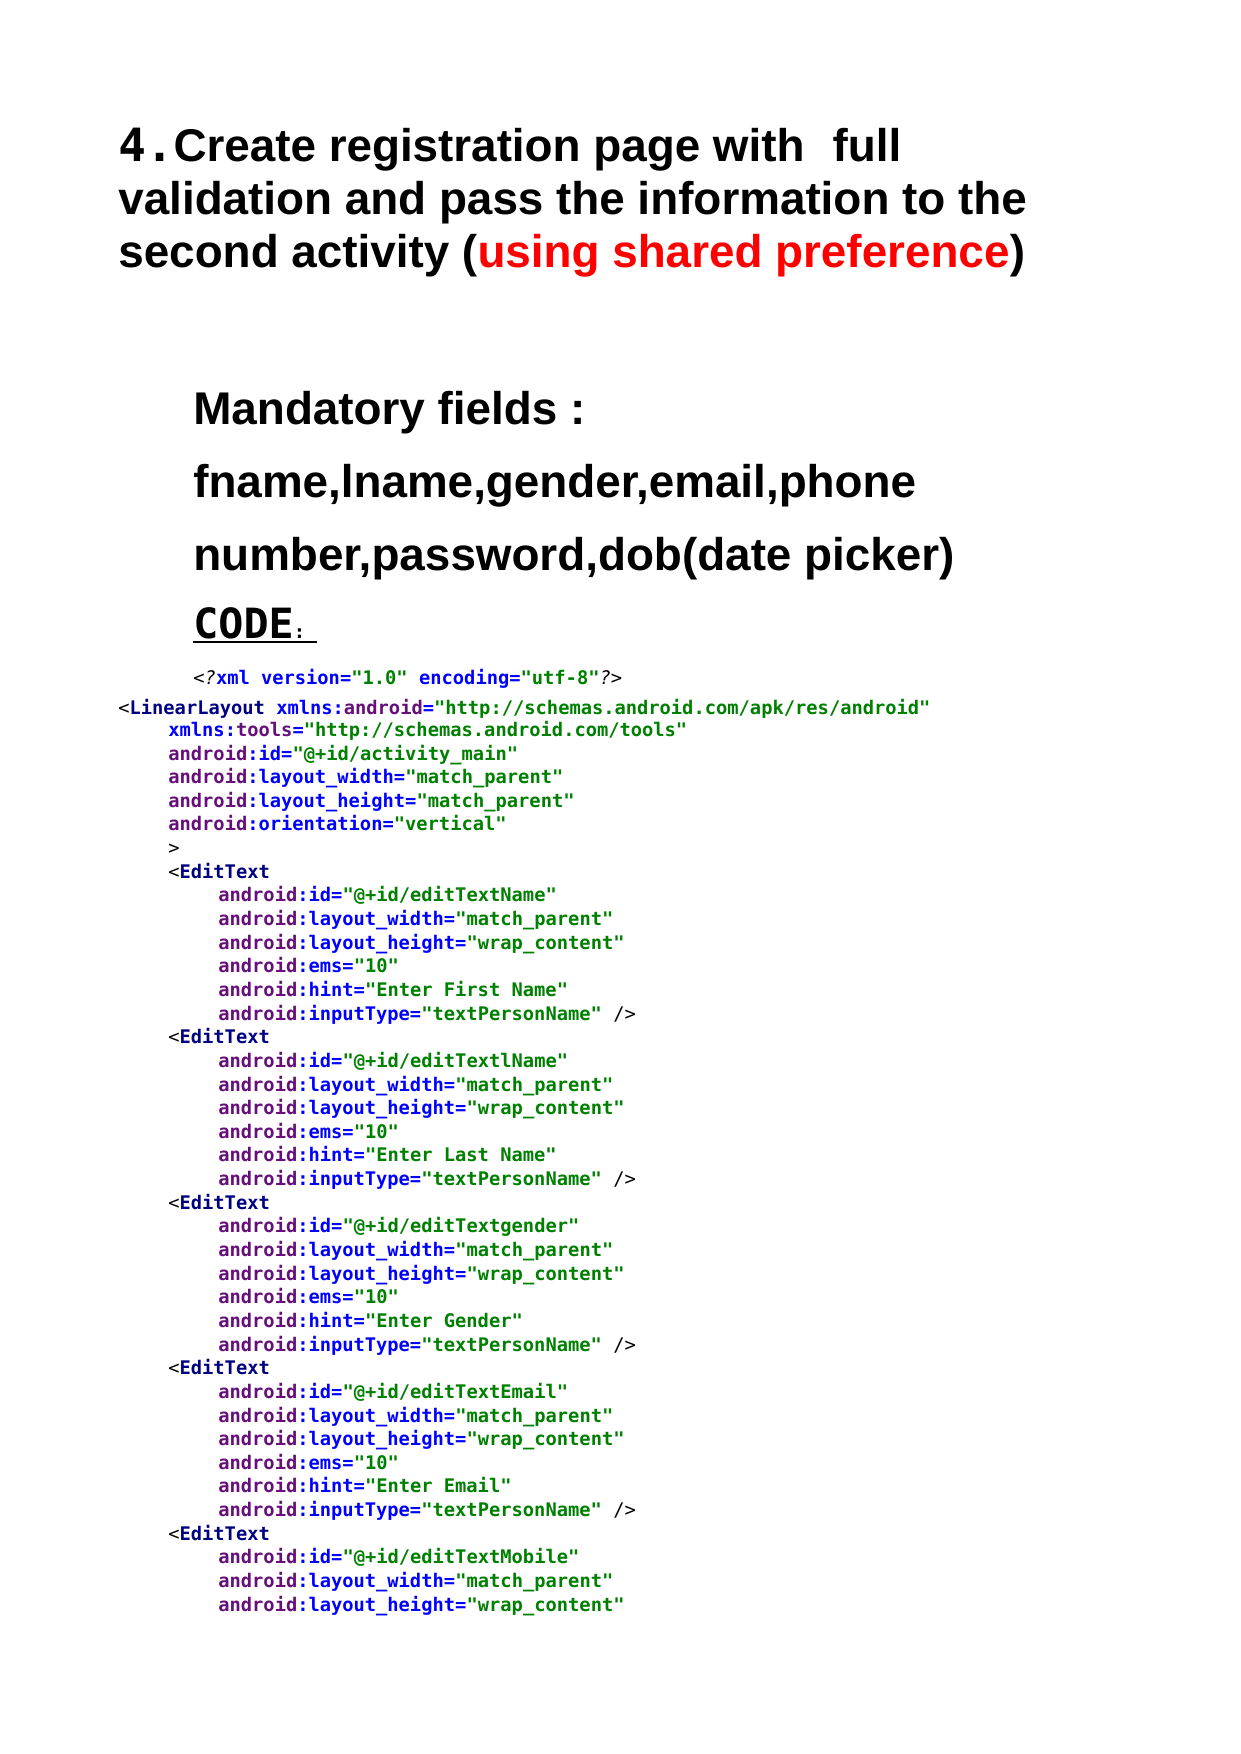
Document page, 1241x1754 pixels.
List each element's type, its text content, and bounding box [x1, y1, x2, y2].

text android:layout_width="match_parent" [118, 908, 1122, 932]
text <EditText [118, 1357, 1122, 1381]
text android:layout_width="match_parent" [118, 1239, 1122, 1263]
text <?xml version="1.0" encoding="utf-8"?> [193, 667, 1122, 689]
text android:layout_width="match_parent" [118, 1073, 1122, 1097]
text Mandatory fields : fname,lname,gender,email,phone number,password,dob(date picker) [193, 382, 1122, 580]
text android:layout_width="match_parent" [118, 1404, 1122, 1428]
text android:layout_height="wrap_content" [118, 1594, 1122, 1617]
text android:id="@+id/editTextName" [118, 884, 1122, 908]
text android:id="@+id/editTextgender" [118, 1215, 1122, 1239]
text android:ems="10" [118, 1121, 1122, 1144]
text android:layout_width="match_parent" [118, 1570, 1122, 1594]
text <EditText [118, 1026, 1122, 1050]
text android:layout_height="wrap_content" [118, 1428, 1122, 1452]
text android:ems="10" [118, 1286, 1122, 1310]
text android:ems="10" [118, 955, 1122, 979]
text android:orientation="vertical" [118, 813, 1122, 837]
text android:hint="Enter Last Name" [118, 1144, 1122, 1168]
text android:layout_height="wrap_content" [118, 1263, 1122, 1286]
text android:id="@+id/editTextEmail" [118, 1381, 1122, 1404]
text android:layout_height="match_parent" [118, 790, 1122, 813]
text <LinearLayout xmlns:android="http://schemas.android.com/apk/res/android" [118, 697, 1122, 719]
text android:layout_width="match_parent" [118, 766, 1122, 790]
text android:id="@+id/editTextlName" [118, 1050, 1122, 1073]
text android:hint="Enter First Name" [118, 979, 1122, 1003]
text xmlns:tools="http://schemas.android.com/tools" [118, 719, 1122, 742]
text android:inputType="textPersonName" /> [118, 1334, 1122, 1357]
text CODE: [193, 600, 1122, 648]
text android:ems="10" [118, 1452, 1122, 1476]
text android:hint="Enter Email" [118, 1476, 1122, 1499]
text android:inputType="textPersonName" /> [118, 1499, 1122, 1523]
text android:id="@+id/activity_main" [118, 742, 1122, 766]
text android:id="@+id/editTextMobile" [118, 1546, 1122, 1570]
text android:inputType="textPersonName" /> [118, 1168, 1122, 1192]
text android:layout_height="wrap_content" [118, 932, 1122, 955]
text <EditText [118, 1192, 1122, 1215]
text android:hint="Enter Gender" [118, 1310, 1122, 1334]
text <EditText [118, 861, 1122, 884]
text > [118, 837, 1122, 861]
text android:inputType="textPersonName" /> [118, 1003, 1122, 1026]
text 4.Create registration page with full validation and pass the information to the second activity (using shared preference) [118, 118, 1122, 277]
text <EditText [118, 1523, 1122, 1546]
text android:layout_height="wrap_content" [118, 1097, 1122, 1121]
